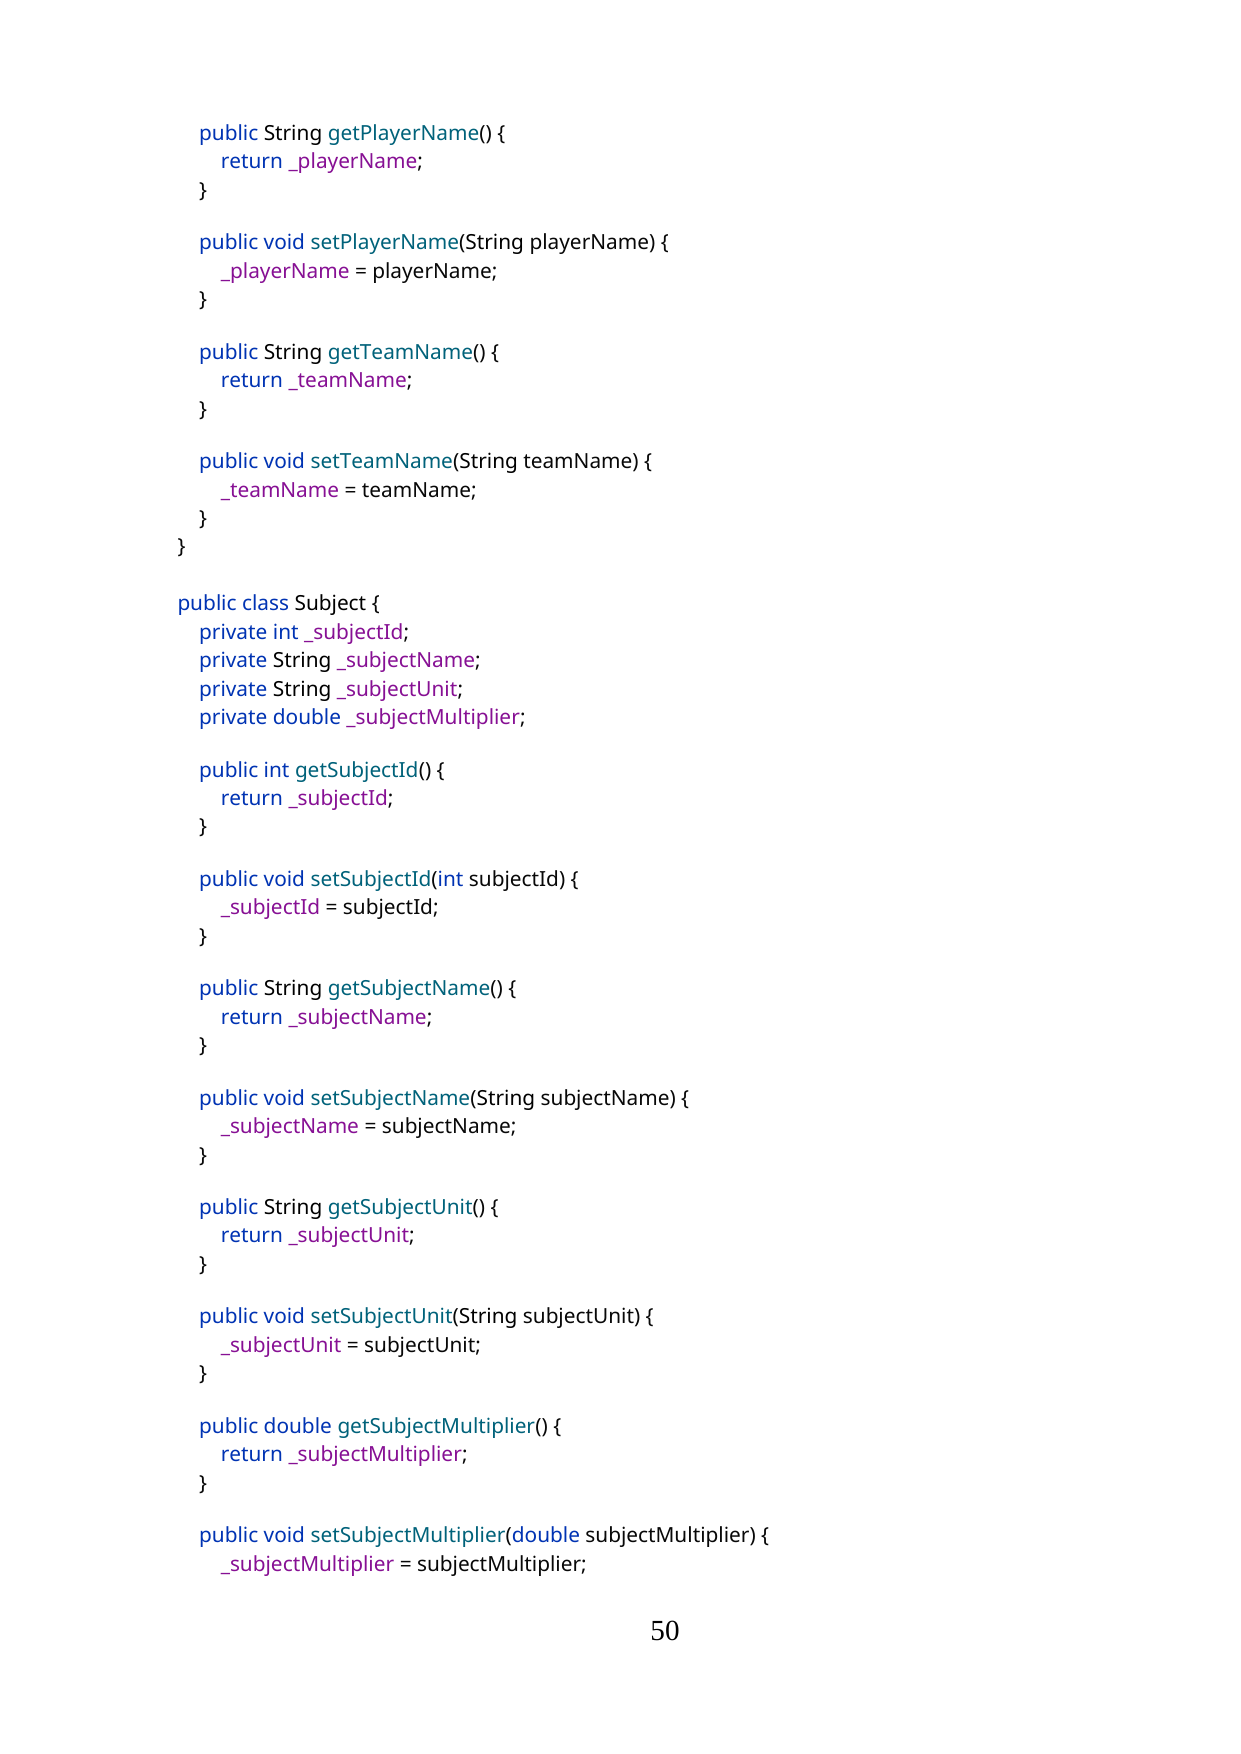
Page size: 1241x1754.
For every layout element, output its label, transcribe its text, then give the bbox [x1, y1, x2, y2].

text public class Subject { private int _subjectId; private String _subjectName; private String _subjectUnit; private double _subjectMultiplier; public int getSubjectId() { return _subjectId; } public void setSubjectId(int subjectId) { _subjectId = subjectId; } public String getSubjectName() { return _subjectName; } public void setSubjectName(String subjectName) { _subjectName = subjectName; } public String getSubjectUnit() { return _subjectUnit; } public void setSubjectUnit(String subjectUnit) { _subjectUnit = subjectUnit; } public double getSubjectMultiplier() { return _subjectMultiplier; } public void setSubjectMultiplier(double subjectMultiplier) { _subjectMultiplier = subjectMultiplier; [177, 588, 1152, 1577]
text public String getPlayerName() { return _playerName; } public void setPlayerName(String playerName) { _playerName = playerName; } public String getTeamName() { return _teamName; } public void setTeamName(String teamName) { _teamName = teamName; } } [177, 118, 1152, 560]
